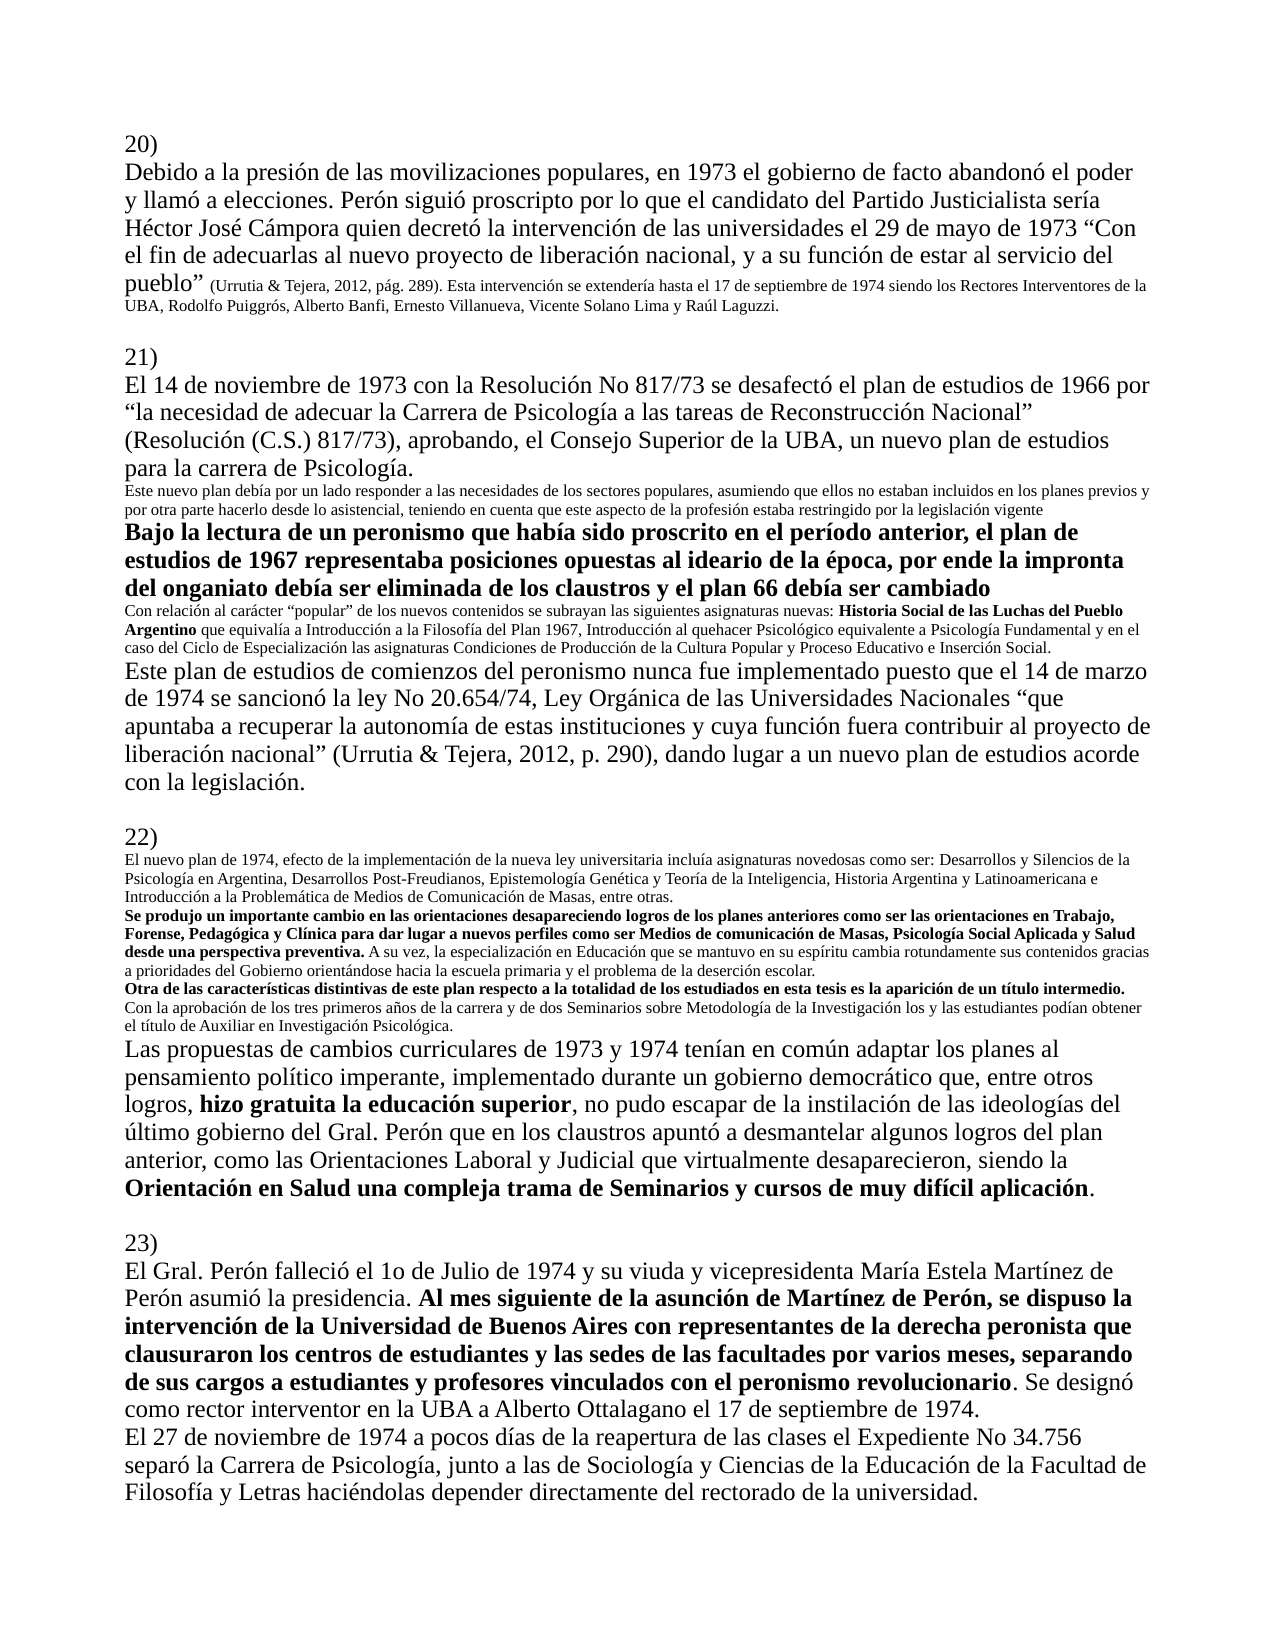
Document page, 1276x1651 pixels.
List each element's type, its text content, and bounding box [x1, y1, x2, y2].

text Bajo la lectura de un peronismo que había sido proscrito en el período anterior, el plan de estudios de 1967 representaba posiciones opuestas al ideario de la época, por ende la impronta del onganiato debía ser eliminada de los claustros y el plan 66 debía ser cambiado [118, 518, 1157, 602]
text El Gral. Perón falleció el 1o de Julio de 1974 y su viuda y vicepresidenta María Estela Martínez de Perón asumió la presidencia. Al mes siguiente de la asunción de Martínez de Perón, se dispuso la intervención de la Universidad de Buenos Aires con representantes de la derecha peronista que clausuraron los centros de estudiantes y las sedes de las facultades por varios meses, separando de sus cargos a estudiantes y profesores vinculados con el peronismo revolucionario. Se designó como rector interventor en la UBA a Alberto Ottalagano el 17 de septiembre de 1974. [118, 1257, 1157, 1423]
text 22) [118, 823, 1157, 851]
text 20) [118, 124, 1157, 158]
text El 14 de noviembre de 1973 con la Resolución No 817/73 se desafectó el plan de estudios de 1966 por “la necesidad de adecuar la Carrera de Psicología a las tareas de Reconstrucción Nacional” (Resolución (C.S.) 817/73), aprobando, el Consejo Superior de la UBA, un nuevo plan de estudios para la carrera de Psicología. [118, 371, 1157, 482]
text Con relación al carácter “popular” de los nuevos contenidos se subrayan las siguientes asignaturas nuevas: Historia Social de las Luchas del Pueblo Argentino que equivalía a Introducción a la Filosofía del Plan 1967, Introducción al quehacer Psicológico equivalente a Psicología Fundamental y en el caso del Ciclo de Especialización las asignaturas Condiciones de Producción de la Cultura Popular y Proceso Educativo e Inserción Social. [118, 602, 1157, 657]
text Este nuevo plan debía por un lado responder a las necesidades de los sectores populares, asumiendo que ellos no estaban incluidos en los planes previos y por otra parte hacerlo desde lo asistencial, teniendo en cuenta que este aspecto de la profesión estaba restringido por la legislación vigente [118, 482, 1157, 518]
text Se produjo un importante cambio en las orientaciones desapareciendo logros de los planes anteriores como ser las orientaciones en Trabajo, Forense, Pedagógica y Clínica para dar lugar a nuevos perfiles como ser Medios de comunicación de Masas, Psicología Social Aplicada y Salud desde una perspectiva preventiva. A su vez, la especialización en Educación que se mantuvo en su espíritu cambia rotundamente sus contenidos gracias a prioridades del Gobierno orientándose hacia la escuela primaria y el problema de la deserción escolar. [118, 906, 1157, 980]
text El 27 de noviembre de 1974 a pocos días de la reapertura de las clases el Expediente No 34.756 separó la Carrera de Psicología, junto a las de Sociología y Ciencias de la Educación de la Facultad de Filosofía y Letras haciéndolas depender directamente del rectorado de la universidad. [118, 1423, 1157, 1512]
text Debido a la presión de las movilizaciones populares, en 1973 el gobierno de facto abandonó el poder y llamó a elecciones. Perón siguió proscripto por lo que el candidato del Partido Justicialista sería Héctor José Cámpora quien decretó la intervención de las universidades el 29 de mayo de 1973 “Con el fin de adecuarlas al nuevo proyecto de liberación nacional, y a su función de estar al servicio del pueblo” (Urrutia & Tejera, 2012, pág. 289). Esta intervención se extendería hasta el 17 de septiembre de 1974 siendo los Rectores Interventores de la UBA, Rodolfo Puiggrós, Alberto Banfi, Ernesto Villanueva, Vicente Solano Lima y Raúl Laguzzi. [118, 158, 1157, 315]
text Las propuestas de cambios curriculares de 1973 y 1974 tenían en común adaptar los planes al pensamiento político imperante, implementado durante un gobierno democrático que, entre otros logros, hizo gratuita la educación superior, no pudo escapar de la instilación de las ideologías del último gobierno del Gral. Perón que en los claustros apuntó a desmantelar algunos logros del plan anterior, como las Orientaciones Laboral y Judicial que virtualmente desaparecieron, siendo la Orientación en Salud una compleja trama de Seminarios y cursos de muy difícil aplicación. [118, 1035, 1157, 1201]
text Otra de las características distintivas de este plan respecto a la totalidad de los estudiados en esta tesis es la aparición de un título intermedio. Con la aprobación de los tres primeros años de la carrera y de dos Seminarios sobre Metodología de la Investigación los y las estudiantes podían obtener el título de Auxiliar en Investigación Psicológica. [118, 980, 1157, 1035]
text Este plan de estudios de comienzos del peronismo nunca fue implementado puesto que el 14 de marzo de 1974 se sancionó la ley No 20.654/74, Ley Orgánica de las Universidades Nacionales “que apuntaba a recuperar la autonomía de estas instituciones y cuya función fuera contribuir al proyecto de liberación nacional” (Urrutia & Tejera, 2012, p. 290), dando lugar a un nuevo plan de estudios acorde con la legislación. [118, 657, 1157, 795]
text 21) [118, 343, 1157, 371]
text El nuevo plan de 1974, efecto de la implementación de la nueva ley universitaria incluía asignaturas novedosas como ser: Desarrollos y Silencios de la Psicología en Argentina, Desarrollos Post-Freudianos, Epistemología Genética y Teoría de la Inteligencia, Historia Argentina y Latinoamericana e Introducción a la Problemática de Medios de Comunicación de Masas, entre otras. [118, 851, 1157, 906]
text 23) [118, 1229, 1157, 1257]
